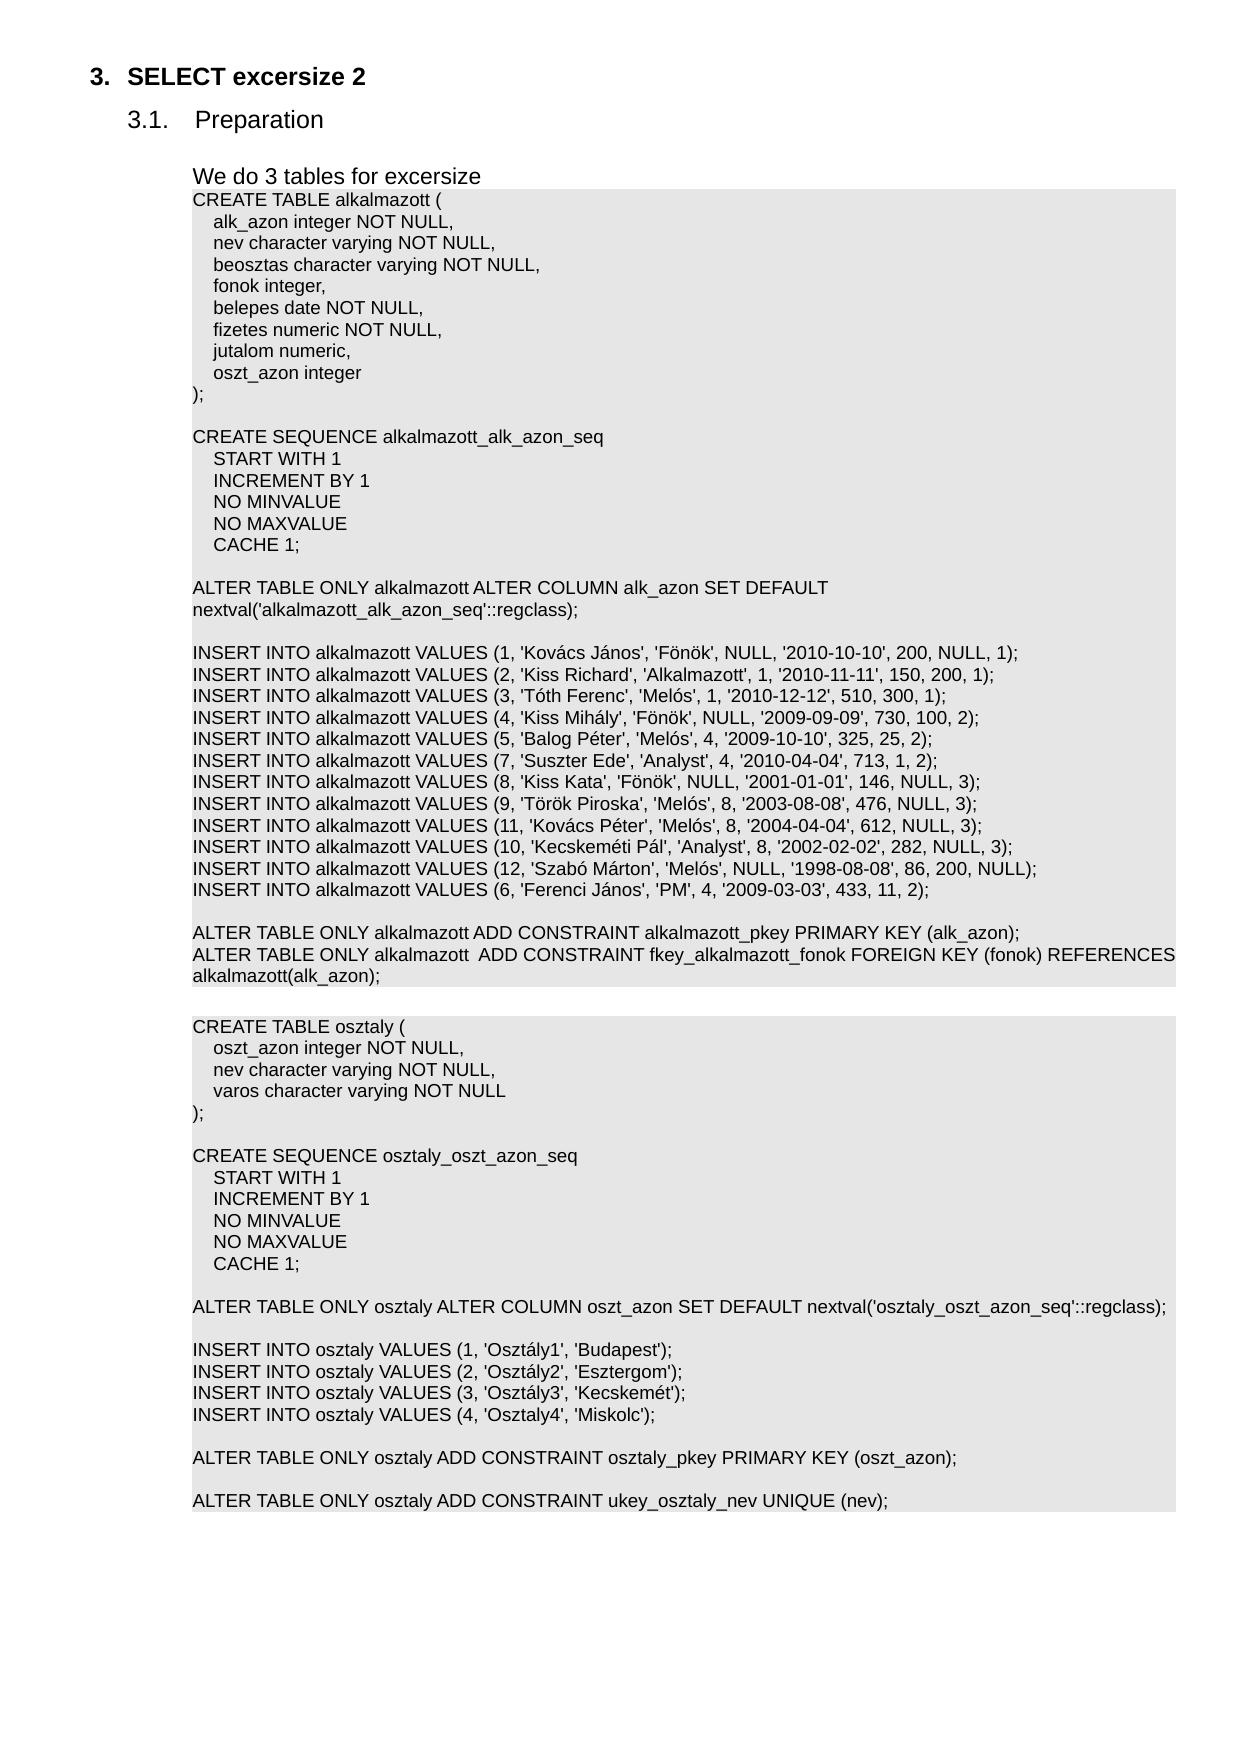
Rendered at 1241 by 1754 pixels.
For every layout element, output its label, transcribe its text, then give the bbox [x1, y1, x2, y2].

text NO MAXVALUE [192, 1231, 1176, 1253]
text ALTER TABLE ONLY alkalmazott ALTER COLUMN alk_azon SET DEFAULT nextval('alkalmazott_alk_azon_seq'::regclass); [192, 577, 1176, 620]
text oszt_azon integer [192, 362, 1176, 383]
text INSERT INTO alkalmazott VALUES (1, 'Kovács János', 'Fönök', NULL, '2010-10-10', 200, NULL, 1); [192, 642, 1176, 663]
text ); [192, 1102, 1176, 1123]
text INSERT INTO osztaly VALUES (3, 'Osztály3', 'Kecskemét'); [192, 1382, 1176, 1404]
text CACHE 1; [192, 534, 1176, 556]
text CREATE SEQUENCE alkalmazott_alk_azon_seq [192, 426, 1176, 448]
title We do 3 tables for excersize [192, 163, 1176, 189]
text INSERT INTO alkalmazott VALUES (11, 'Kovács Péter', 'Melós', 8, '2004-04-04', 612, NULL, 3); [192, 814, 1176, 836]
text fizetes numeric NOT NULL, [192, 318, 1176, 340]
title Preparation [127, 105, 1176, 134]
text nev character varying NOT NULL, [192, 1059, 1176, 1080]
text INCREMENT BY 1 [192, 469, 1176, 491]
text ALTER TABLE ONLY alkalmazott ADD CONSTRAINT fkey_alkalmazott_fonok FOREIGN KEY (fonok) REFERENCES alkalmazott(alk_azon); [192, 944, 1176, 987]
text fonok integer, [192, 275, 1176, 297]
text INSERT INTO alkalmazott VALUES (12, 'Szabó Márton', 'Melós', NULL, '1998-08-08', 86, 200, NULL); [192, 857, 1176, 879]
text ALTER TABLE ONLY osztaly ADD CONSTRAINT osztaly_pkey PRIMARY KEY (oszt_azon); [192, 1447, 1176, 1468]
text jutalom numeric, [192, 340, 1176, 362]
text START WITH 1 [192, 1167, 1176, 1188]
text oszt_azon integer NOT NULL, [192, 1037, 1176, 1059]
text beosztas character varying NOT NULL, [192, 254, 1176, 275]
text belepes date NOT NULL, [192, 297, 1176, 318]
text NO MINVALUE [192, 491, 1176, 512]
text ); [192, 383, 1176, 405]
text INSERT INTO osztaly VALUES (1, 'Osztály1', 'Budapest'); [192, 1339, 1176, 1361]
text INSERT INTO osztaly VALUES (4, 'Osztaly4', 'Miskolc'); [192, 1404, 1176, 1425]
text INSERT INTO alkalmazott VALUES (2, 'Kiss Richard', 'Alkalmazott', 1, '2010-11-11', 150, 200, 1); [192, 663, 1176, 685]
text INSERT INTO alkalmazott VALUES (3, 'Tóth Ferenc', 'Melós', 1, '2010-12-12', 510, 300, 1); [192, 685, 1176, 707]
text INSERT INTO alkalmazott VALUES (4, 'Kiss Mihály', 'Fönök', NULL, '2009-09-09', 730, 100, 2); [192, 707, 1176, 728]
text INSERT INTO alkalmazott VALUES (5, 'Balog Péter', 'Melós', 4, '2009-10-10', 325, 25, 2); [192, 728, 1176, 750]
text START WITH 1 [192, 448, 1176, 469]
text ALTER TABLE ONLY osztaly ALTER COLUMN oszt_azon SET DEFAULT nextval('osztaly_oszt_azon_seq'::regclass); [192, 1296, 1176, 1317]
text INSERT INTO alkalmazott VALUES (8, 'Kiss Kata', 'Fönök', NULL, '2001-01-01', 146, NULL, 3); [192, 771, 1176, 793]
text INSERT INTO alkalmazott VALUES (7, 'Suszter Ede', 'Analyst', 4, '2010-04-04', 713, 1, 2); [192, 750, 1176, 771]
text ALTER TABLE ONLY alkalmazott ADD CONSTRAINT alkalmazott_pkey PRIMARY KEY (alk_azon); [192, 922, 1176, 944]
text alk_azon integer NOT NULL, [192, 211, 1176, 232]
text INSERT INTO alkalmazott VALUES (6, 'Ferenci János', 'PM', 4, '2009-03-03', 433, 11, 2); [192, 879, 1176, 901]
text ALTER TABLE ONLY osztaly ADD CONSTRAINT ukey_osztaly_nev UNIQUE (nev); [192, 1490, 1176, 1512]
text INCREMENT BY 1 [192, 1188, 1176, 1210]
text INSERT INTO alkalmazott VALUES (10, 'Kecskeméti Pál', 'Analyst', 8, '2002-02-02', 282, NULL, 3); [192, 836, 1176, 857]
text CREATE TABLE osztaly ( [192, 1016, 1176, 1037]
text nev character varying NOT NULL, [192, 232, 1176, 254]
text INSERT INTO osztaly VALUES (2, 'Osztály2', 'Esztergom'); [192, 1361, 1176, 1382]
text CREATE SEQUENCE osztaly_oszt_azon_seq [192, 1145, 1176, 1167]
text CREATE TABLE alkalmazott ( [192, 189, 1176, 211]
text INSERT INTO alkalmazott VALUES (9, 'Török Piroska', 'Melós', 8, '2003-08-08', 476, NULL, 3); [192, 793, 1176, 814]
text NO MINVALUE [192, 1210, 1176, 1231]
text NO MAXVALUE [192, 512, 1176, 534]
text varos character varying NOT NULL [192, 1080, 1176, 1102]
title SELECT excersize 2 [89, 61, 1176, 90]
text CACHE 1; [192, 1253, 1176, 1274]
